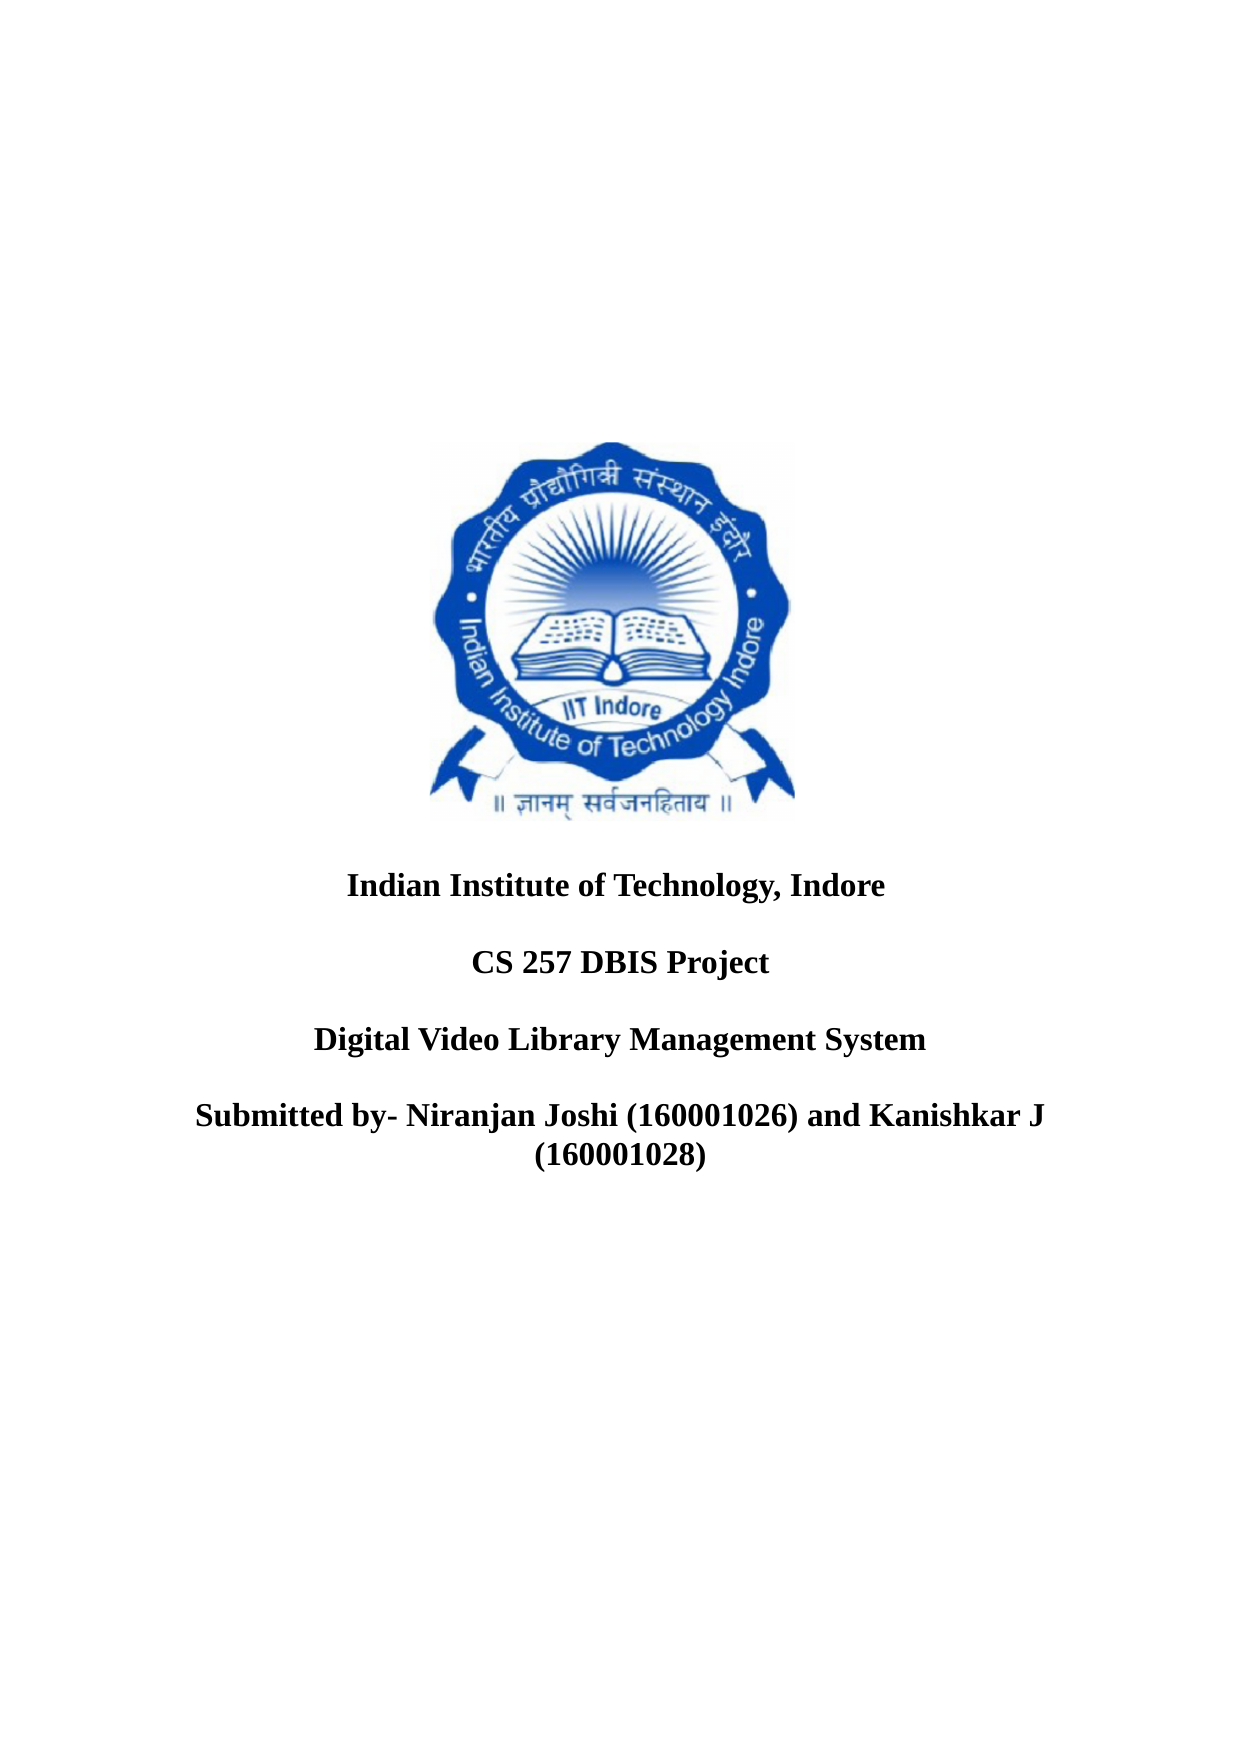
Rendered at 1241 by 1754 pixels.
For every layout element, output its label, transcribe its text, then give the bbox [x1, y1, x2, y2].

text Submitted by- Niranjan Joshi (160001026) and Kanishkar J (160001028) [118, 1096, 1122, 1172]
text Digital Video Library Management System [118, 1019, 1122, 1057]
picture [429, 441, 796, 821]
text CS 257 DBIS Project [118, 942, 1122, 981]
text Indian Institute of Technology, Indore [118, 866, 1122, 904]
text ­ [118, 291, 1122, 319]
